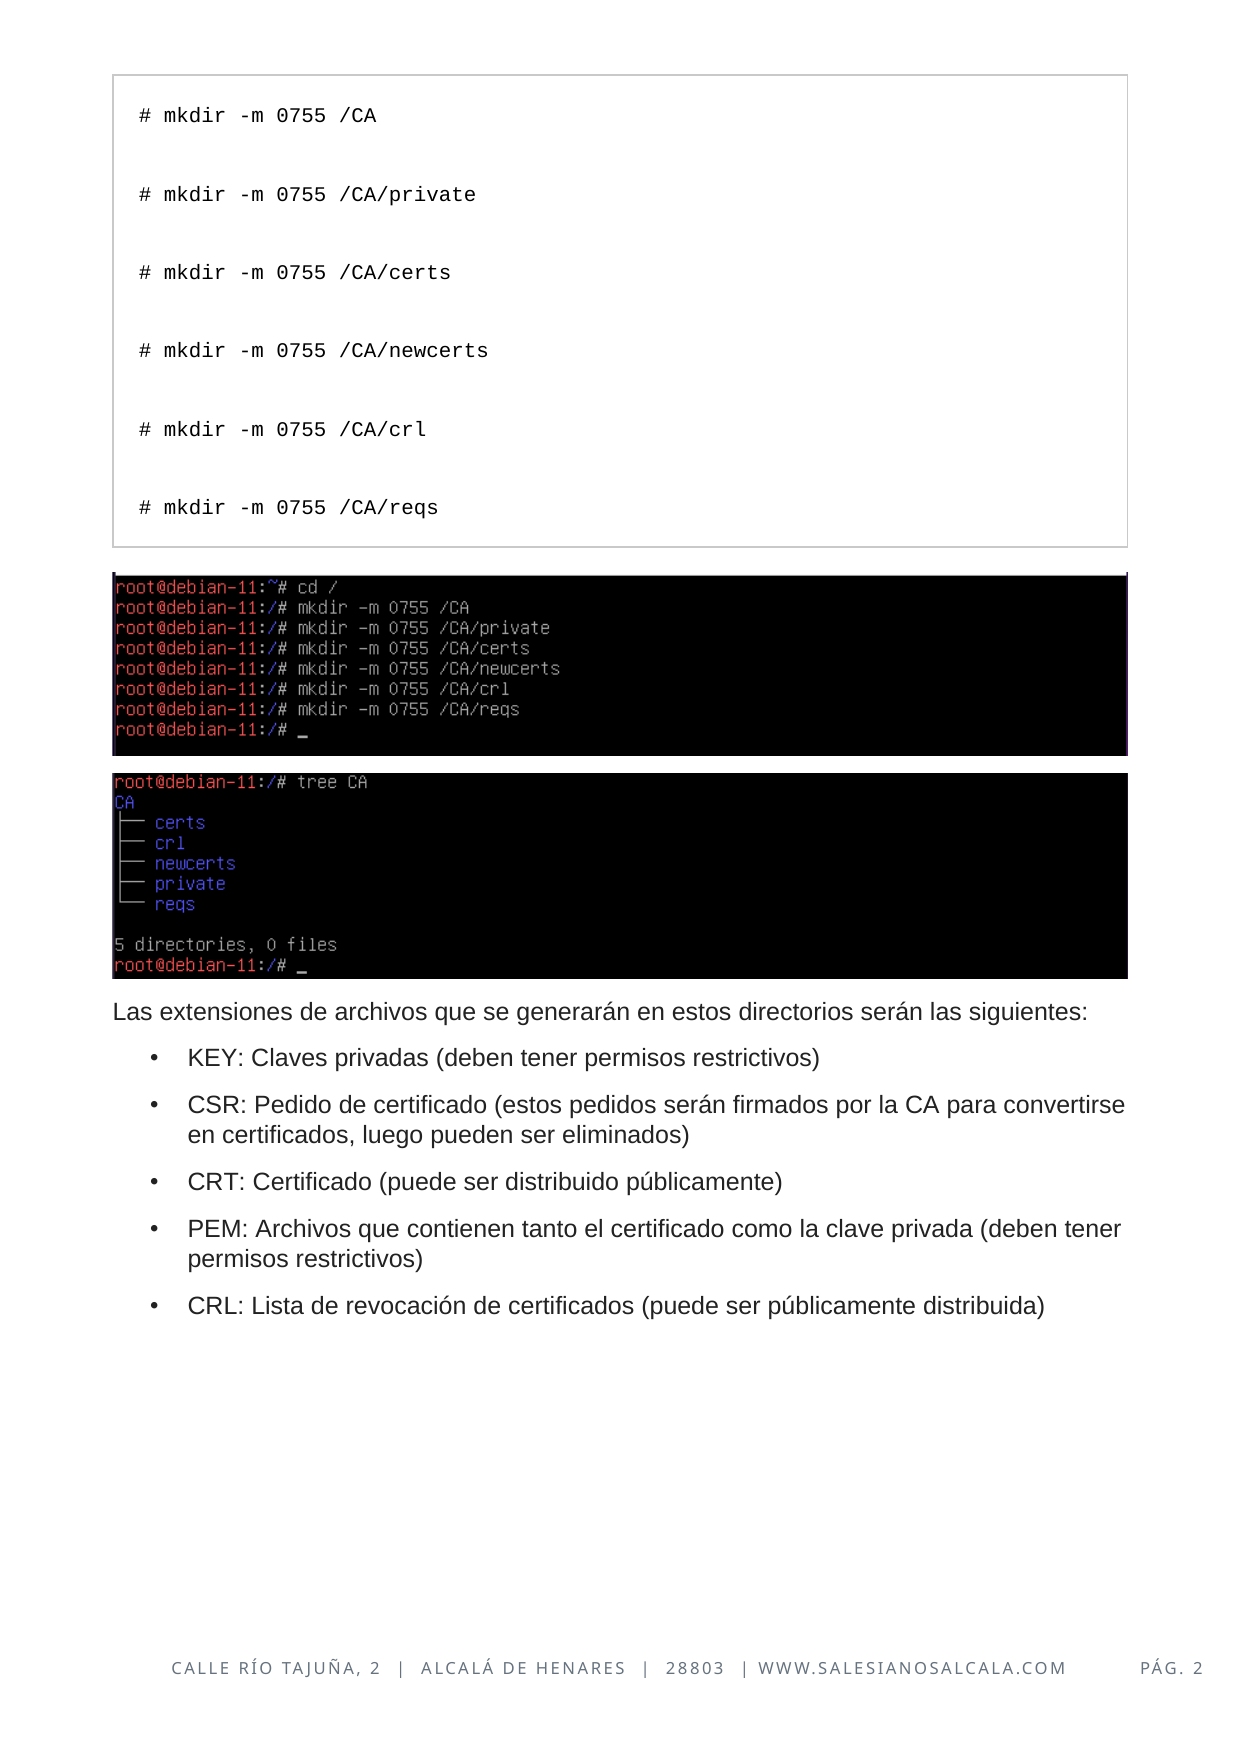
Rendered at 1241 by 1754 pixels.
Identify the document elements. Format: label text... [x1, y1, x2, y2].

list CSR: Pedido de certificado (estos pedidos serán firmados por la CA para convertirse en certificados, luego pueden ser eliminados) [150, 1090, 1128, 1149]
text # mkdir -m 0755 /CA/reqs [114, 466, 1127, 546]
text # mkdir -m 0755 /CA/certs [114, 231, 1127, 286]
text # mkdir -m 0755 /CA [114, 76, 1127, 129]
list CRT: Certificado (puede ser distribuido públicamente) [150, 1167, 1128, 1196]
text # mkdir -m 0755 /CA/crl [114, 388, 1127, 443]
list KEY: Claves privadas (deben tener permisos restrictivos) [150, 1043, 1128, 1072]
list PEM: Archivos que contienen tanto el certificado como la clave privada (deben tener permisos restrictivos) [150, 1214, 1128, 1273]
text Las extensiones de archivos que se generarán en estos directorios serán las siguientes: [112, 996, 1128, 1025]
list CRL: Lista de revocación de certificados (puede ser públicamente distribuida) [150, 1291, 1128, 1320]
text # mkdir -m 0755 /CA/newcerts [114, 309, 1127, 364]
text # mkdir -m 0755 /CA/private [114, 152, 1127, 207]
